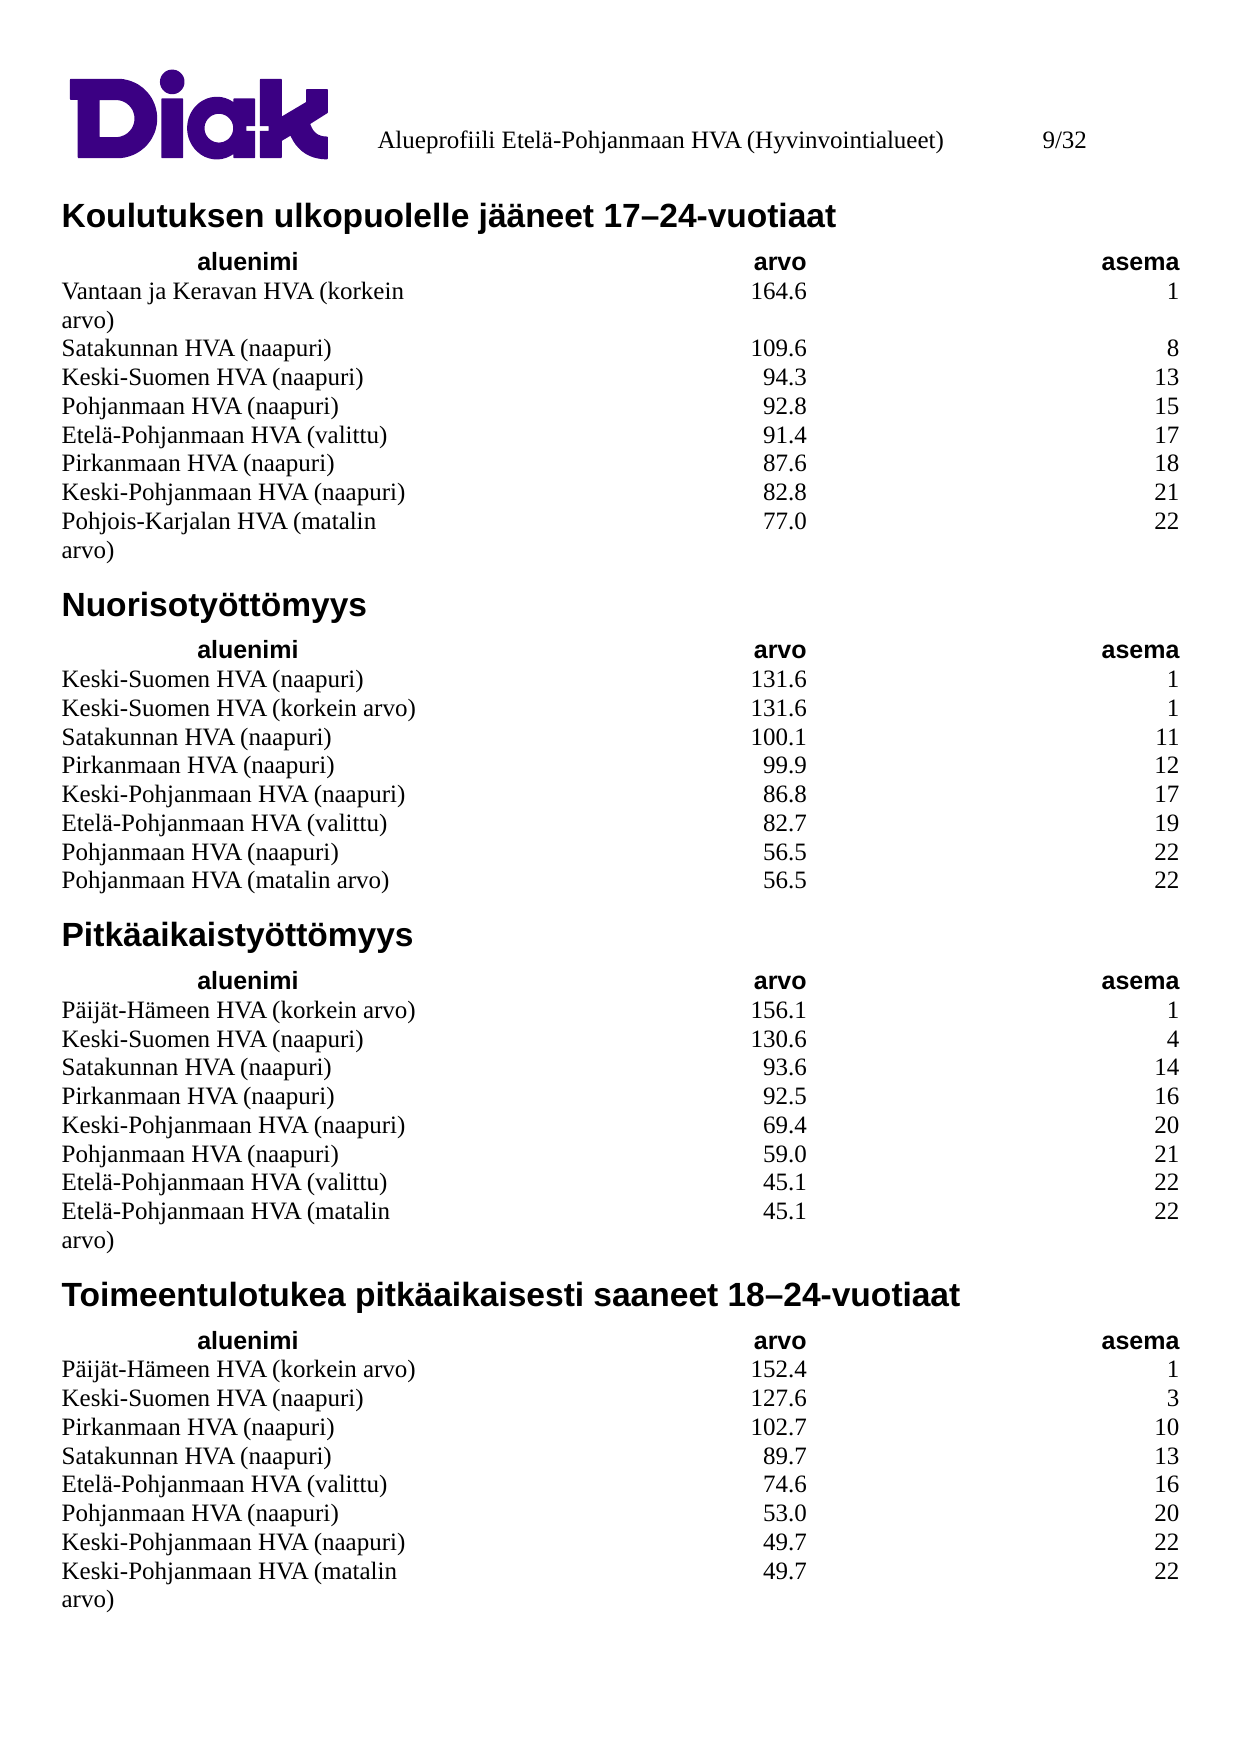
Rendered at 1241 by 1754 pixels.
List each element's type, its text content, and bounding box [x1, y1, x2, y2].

table_cell Pirkanmaan HVA (naapuri) [61, 751, 434, 779]
table_cell 86.8 [434, 779, 806, 808]
table_cell 130.6 [434, 1024, 806, 1052]
table_cell 1 [806, 995, 1179, 1024]
table_cell 92.5 [434, 1081, 806, 1110]
table_cell Etelä-Pohjanmaan HVA (matalin arvo) [61, 1196, 434, 1254]
table_cell 16 [806, 1470, 1179, 1498]
table_cell Päijät-Hämeen HVA (korkein arvo) [61, 1355, 434, 1383]
table_cell 89.7 [434, 1441, 806, 1469]
table_cell 8 [806, 334, 1179, 362]
table_cell Keski-Pohjanmaan HVA (naapuri) [61, 1527, 434, 1556]
table_cell 22 [806, 1196, 1179, 1254]
table_cell 12 [806, 751, 1179, 779]
table_header arvo [434, 636, 806, 664]
table_cell 94.3 [434, 362, 806, 391]
table_cell 56.5 [434, 837, 806, 866]
table_cell 15 [806, 391, 1179, 420]
table_cell 82.8 [434, 477, 806, 506]
table_cell Pohjanmaan HVA (matalin arvo) [61, 866, 434, 894]
table_cell 22 [806, 1527, 1179, 1556]
table_cell Keski-Pohjanmaan HVA (naapuri) [61, 779, 434, 808]
table_cell Päijät-Hämeen HVA (korkein arvo) [61, 995, 434, 1024]
table_cell 74.6 [434, 1470, 806, 1498]
table_header asema [806, 966, 1179, 995]
table_cell 22 [806, 866, 1179, 894]
table_header asema [806, 636, 1179, 664]
table_cell Pohjanmaan HVA (naapuri) [61, 837, 434, 866]
table_cell 156.1 [434, 995, 806, 1024]
table_cell 1 [806, 693, 1179, 722]
table_cell 11 [806, 722, 1179, 751]
table_cell Pohjanmaan HVA (naapuri) [61, 1139, 434, 1167]
table_cell 3 [806, 1383, 1179, 1412]
table_cell 53.0 [434, 1498, 806, 1527]
table_cell 109.6 [434, 334, 806, 362]
table_cell 82.7 [434, 808, 806, 837]
table_cell 152.4 [434, 1355, 806, 1383]
table_cell Etelä-Pohjanmaan HVA (valittu) [61, 1168, 434, 1196]
table_cell 56.5 [434, 866, 806, 894]
table_cell 102.7 [434, 1412, 806, 1441]
table_header aluenimi [61, 636, 434, 664]
table_cell Vantaan ja Keravan HVA (korkein arvo) [61, 276, 434, 333]
table_cell Keski-Suomen HVA (korkein arvo) [61, 693, 434, 722]
table_header asema [806, 247, 1179, 276]
table_cell 164.6 [434, 276, 806, 333]
table_cell 22 [806, 837, 1179, 866]
table_cell 17 [806, 420, 1179, 448]
table_cell 20 [806, 1498, 1179, 1527]
table_cell 1 [806, 1355, 1179, 1383]
table_header arvo [434, 966, 806, 995]
table_cell 22 [806, 506, 1179, 563]
table_cell 21 [806, 1139, 1179, 1167]
table_cell 77.0 [434, 506, 806, 563]
table_cell 10 [806, 1412, 1179, 1441]
table_cell Satakunnan HVA (naapuri) [61, 722, 434, 751]
table_cell 4 [806, 1024, 1179, 1052]
table_cell 93.6 [434, 1053, 806, 1081]
table_cell 16 [806, 1081, 1179, 1110]
subtitle Toimeentulotukea pitkäaikaisesti saaneet 18–24-vuotiaat [61, 1274, 1179, 1313]
table_cell 1 [806, 664, 1179, 693]
table_cell Pohjanmaan HVA (naapuri) [61, 391, 434, 420]
table_cell Pirkanmaan HVA (naapuri) [61, 1081, 434, 1110]
table_cell 127.6 [434, 1383, 806, 1412]
table_cell Pohjanmaan HVA (naapuri) [61, 1498, 434, 1527]
table_cell Etelä-Pohjanmaan HVA (valittu) [61, 808, 434, 837]
table_cell 91.4 [434, 420, 806, 448]
table_cell Keski-Suomen HVA (naapuri) [61, 1383, 434, 1412]
table_cell 13 [806, 362, 1179, 391]
table_cell 92.8 [434, 391, 806, 420]
table_cell Pirkanmaan HVA (naapuri) [61, 1412, 434, 1441]
table_cell 17 [806, 779, 1179, 808]
table_cell 20 [806, 1110, 1179, 1139]
table_cell Pohjois-Karjalan HVA (matalin arvo) [61, 506, 434, 563]
table_cell Keski-Suomen HVA (naapuri) [61, 1024, 434, 1052]
table_cell Satakunnan HVA (naapuri) [61, 334, 434, 362]
table_cell Keski-Pohjanmaan HVA (matalin arvo) [61, 1556, 434, 1613]
table_cell 22 [806, 1556, 1179, 1613]
table_cell 18 [806, 449, 1179, 477]
subtitle Pitkäaikaistyöttömyys [61, 915, 1179, 954]
table_cell 45.1 [434, 1168, 806, 1196]
table_cell 100.1 [434, 722, 806, 751]
table_cell 69.4 [434, 1110, 806, 1139]
table_header aluenimi [61, 1326, 434, 1354]
table_cell 14 [806, 1053, 1179, 1081]
subtitle Koulutuksen ulkopuolelle jääneet 17–24-vuotiaat [61, 196, 1179, 235]
table_cell 99.9 [434, 751, 806, 779]
table_header aluenimi [61, 247, 434, 276]
table_cell 49.7 [434, 1527, 806, 1556]
table_cell 59.0 [434, 1139, 806, 1167]
table_cell Keski-Pohjanmaan HVA (naapuri) [61, 1110, 434, 1139]
table_cell 87.6 [434, 449, 806, 477]
table_header arvo [434, 247, 806, 276]
table_cell 1 [806, 276, 1179, 333]
table_cell 13 [806, 1441, 1179, 1469]
table_header aluenimi [61, 966, 434, 995]
table_cell 131.6 [434, 693, 806, 722]
table_cell Satakunnan HVA (naapuri) [61, 1441, 434, 1469]
table_cell 19 [806, 808, 1179, 837]
table_cell 131.6 [434, 664, 806, 693]
table_cell Satakunnan HVA (naapuri) [61, 1053, 434, 1081]
subtitle Nuorisotyöttömyys [61, 584, 1179, 623]
table_header asema [806, 1326, 1179, 1354]
table_cell 49.7 [434, 1556, 806, 1613]
table_header arvo [434, 1326, 806, 1354]
table_cell Keski-Pohjanmaan HVA (naapuri) [61, 477, 434, 506]
table_cell Keski-Suomen HVA (naapuri) [61, 362, 434, 391]
table_cell Pirkanmaan HVA (naapuri) [61, 449, 434, 477]
table_cell 45.1 [434, 1196, 806, 1254]
table_cell 22 [806, 1168, 1179, 1196]
table_cell 21 [806, 477, 1179, 506]
table_cell Etelä-Pohjanmaan HVA (valittu) [61, 420, 434, 448]
table_cell Keski-Suomen HVA (naapuri) [61, 664, 434, 693]
table_cell Etelä-Pohjanmaan HVA (valittu) [61, 1470, 434, 1498]
